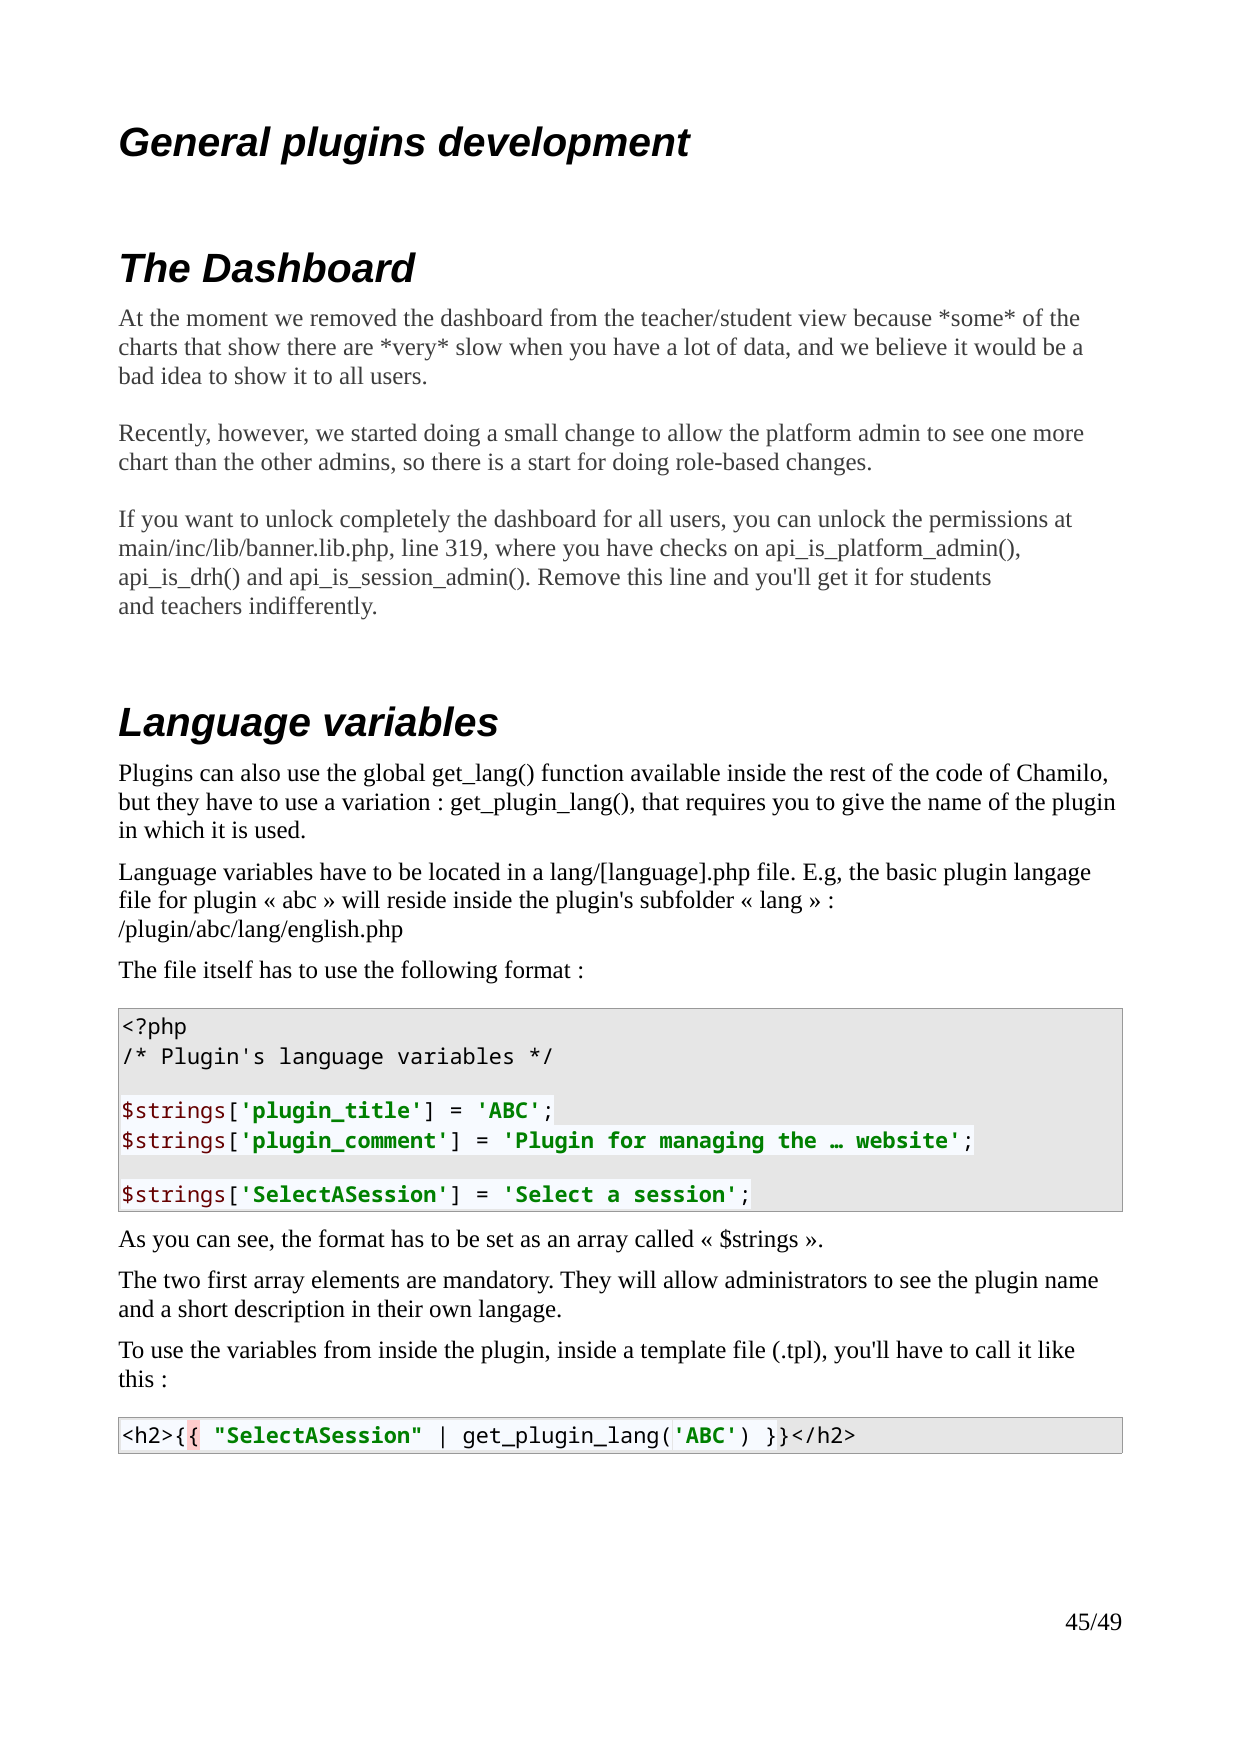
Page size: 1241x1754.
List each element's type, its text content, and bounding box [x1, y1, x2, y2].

text <h2>{{ "SelectASession" | get_plugin_lang('ABC') }}</h2> [119, 1418, 1122, 1453]
subtitle The Dashboard [118, 244, 1122, 291]
subtitle General plugins development [118, 118, 1122, 165]
text The two first array elements are mandatory. They will allow administrators to see the plugin name and a short description in their own langage. [118, 1265, 1122, 1323]
text $strings['plugin_title'] = 'ABC'; $strings['plugin_comment'] = 'Plugin for managing the … website'; [119, 1092, 1122, 1155]
text To use the variables from inside the plugin, inside a template file (.tpl), you'll have to call it like this : [118, 1335, 1122, 1393]
text $strings['SelectASession'] = 'Select a session'; [119, 1176, 1122, 1211]
text As you can see, the format has to be set as an array called « $strings ». [118, 1224, 1122, 1253]
text <?php /* Plugin's language variables */ [119, 1009, 1122, 1071]
subtitle Language variables [118, 698, 1122, 745]
text Plugins can also use the global get_lang() function available inside the rest of the code of Chamilo, but they have to use a variation : get_plugin_lang(), that requires you to give the name of the plugin in which it is used. [118, 758, 1122, 844]
text Language variables have to be located in a lang/[language].php file. E.g, the basic plugin langage file for plugin « abc » will reside inside the plugin's subfolder « lang » : /plugin/abc/lang/english.php [118, 857, 1122, 943]
text At the moment we removed the dashboard from the teacher/student view because *some* of the charts that show there are *very* slow when you have a lot of data, and we believe it would be a bad idea to show it to all users. Recently, however, we started doing a small change to allow the platform admin to see one more chart than the other admins, so there is a start for doing role-based changes. If you want to unlock completely the dashboard for all users, you can unlock the permissions at main/inc/lib/banner.lib.php, line 319, where you have checks on api_is_platform_admin(), api_is_drh() and api_is_session_admin(). Remove this line and you'll get it for students and teachers indifferently. [118, 303, 1122, 619]
text The file itself has to use the following format : [118, 955, 1122, 984]
